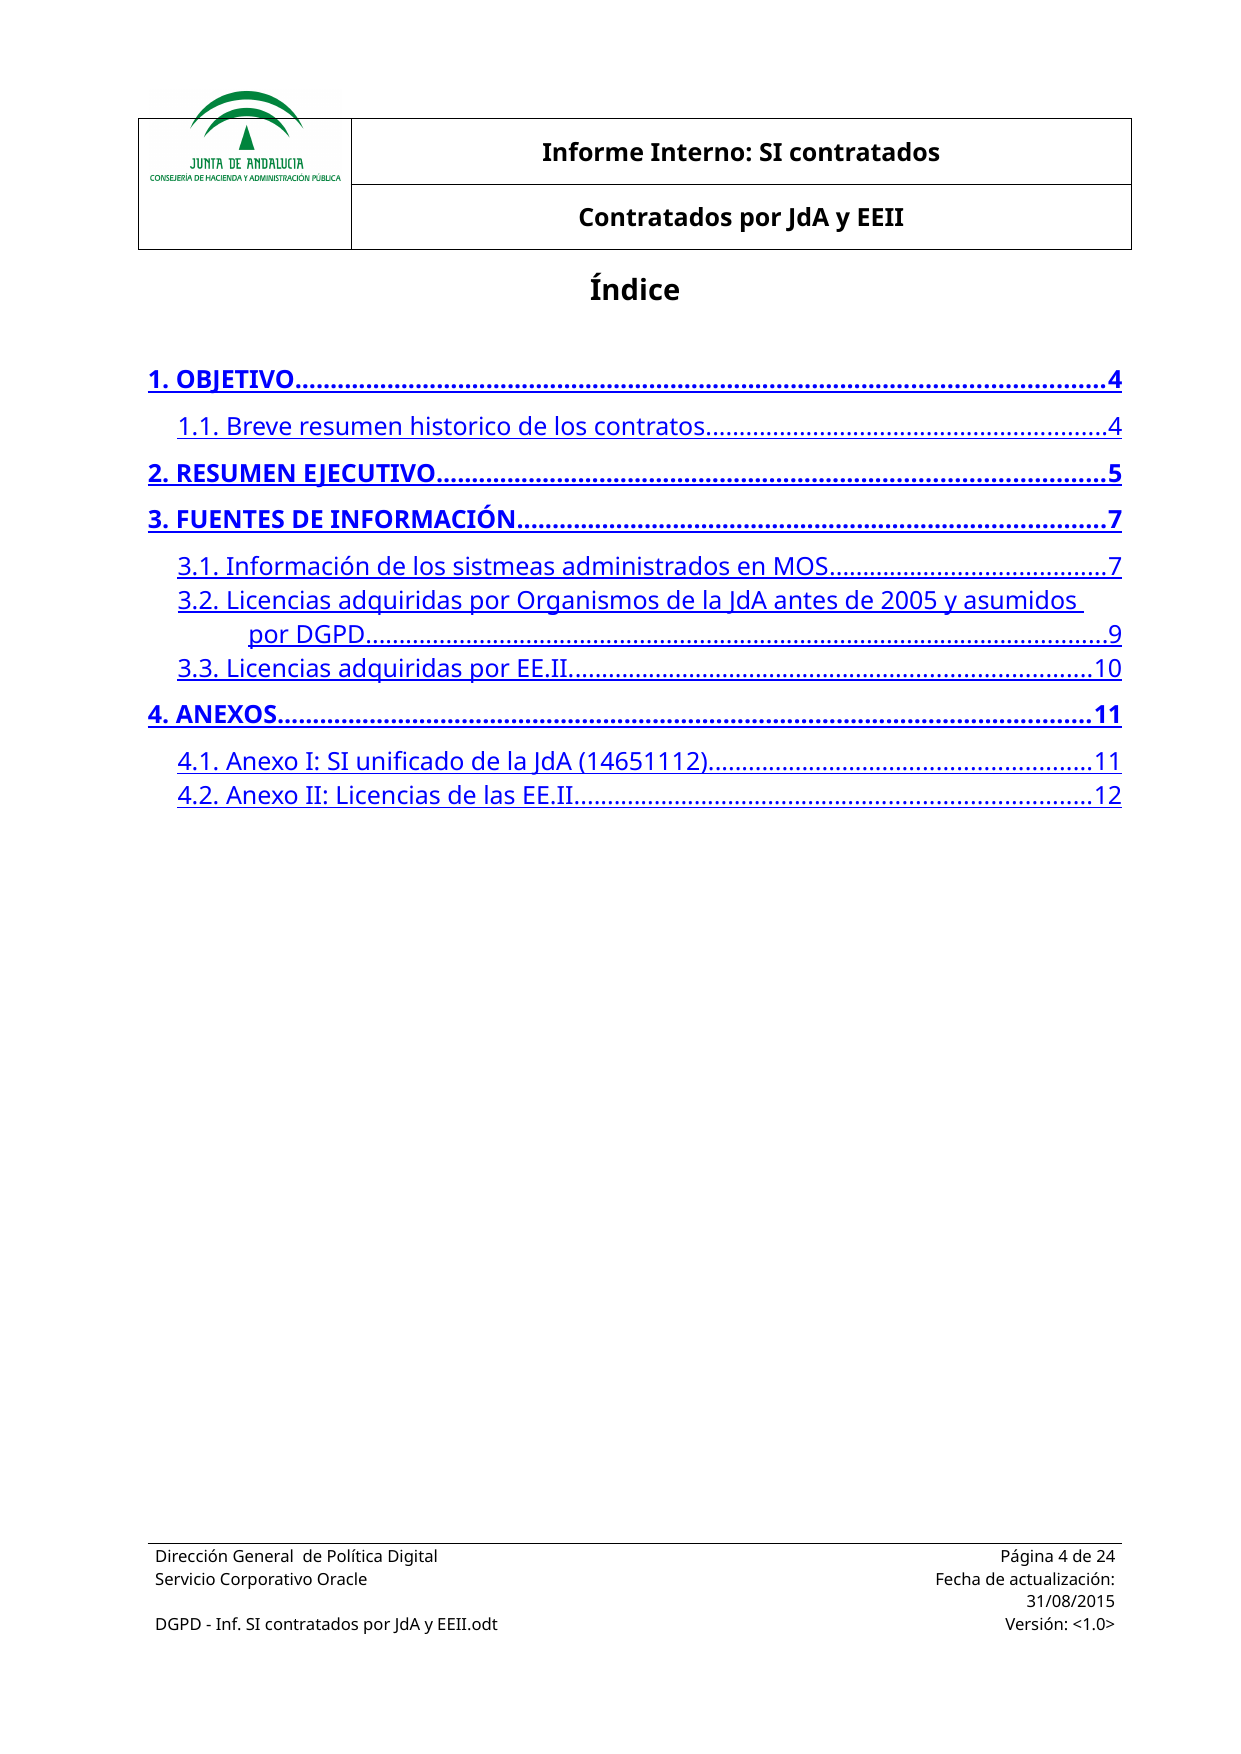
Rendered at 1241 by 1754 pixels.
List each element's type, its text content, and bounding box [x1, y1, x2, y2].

text [177, 681, 1122, 685]
text 4.1. Anexo I: SI unificado de la JdA (14651112). 11 [177, 744, 1122, 773]
text 3.2. Licencias adquiridas por Organismos de la JdA antes de 2005 y asumidos por DGPD 9 [177, 582, 1122, 651]
text 3. Fuentes de información 7 [148, 502, 1122, 531]
text [177, 439, 1122, 443]
picture [149, 89, 342, 118]
text 2. Resumen ejecutivo 5 [148, 455, 1122, 484]
picture [149, 119, 342, 182]
text 3.3. Licencias adquiridas por EE.II. 10 [177, 651, 1122, 679]
subtitle Índice [148, 270, 1122, 309]
text 4. Anexos 11 [148, 697, 1122, 726]
text 3.1. Información de los sistmeas administrados en MOS 7 [177, 548, 1122, 577]
text 1.1. Breve resumen historico de los contratos. 4 [177, 409, 1122, 438]
text 1. Objetivo 4 [148, 362, 1122, 391]
text 4.2. Anexo II: Licencias de las EE.II. 12 [177, 778, 1122, 807]
text [177, 774, 1122, 778]
text [177, 808, 1122, 812]
